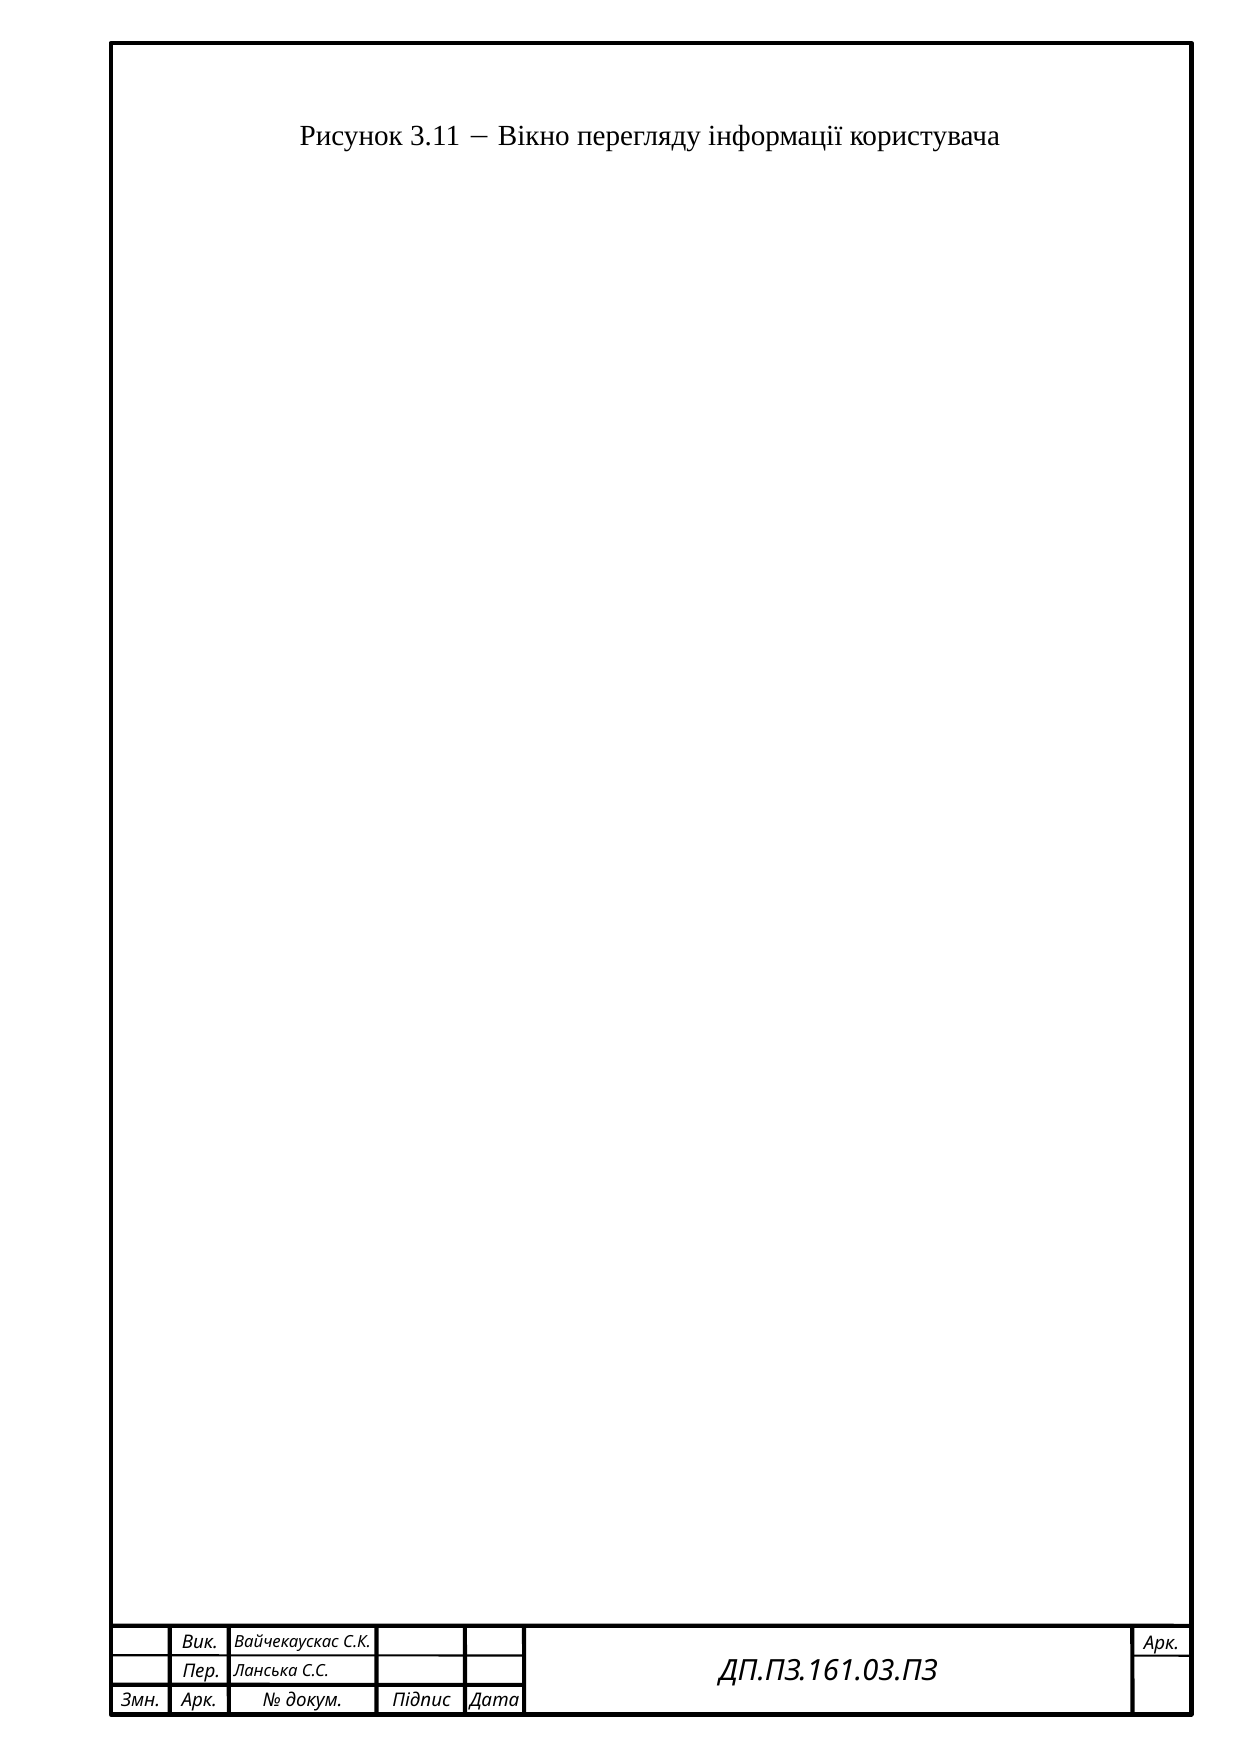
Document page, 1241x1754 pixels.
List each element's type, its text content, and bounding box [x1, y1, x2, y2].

text Рисунок 3.11 − Вікно перегляду інформації користувача [148, 118, 1152, 152]
